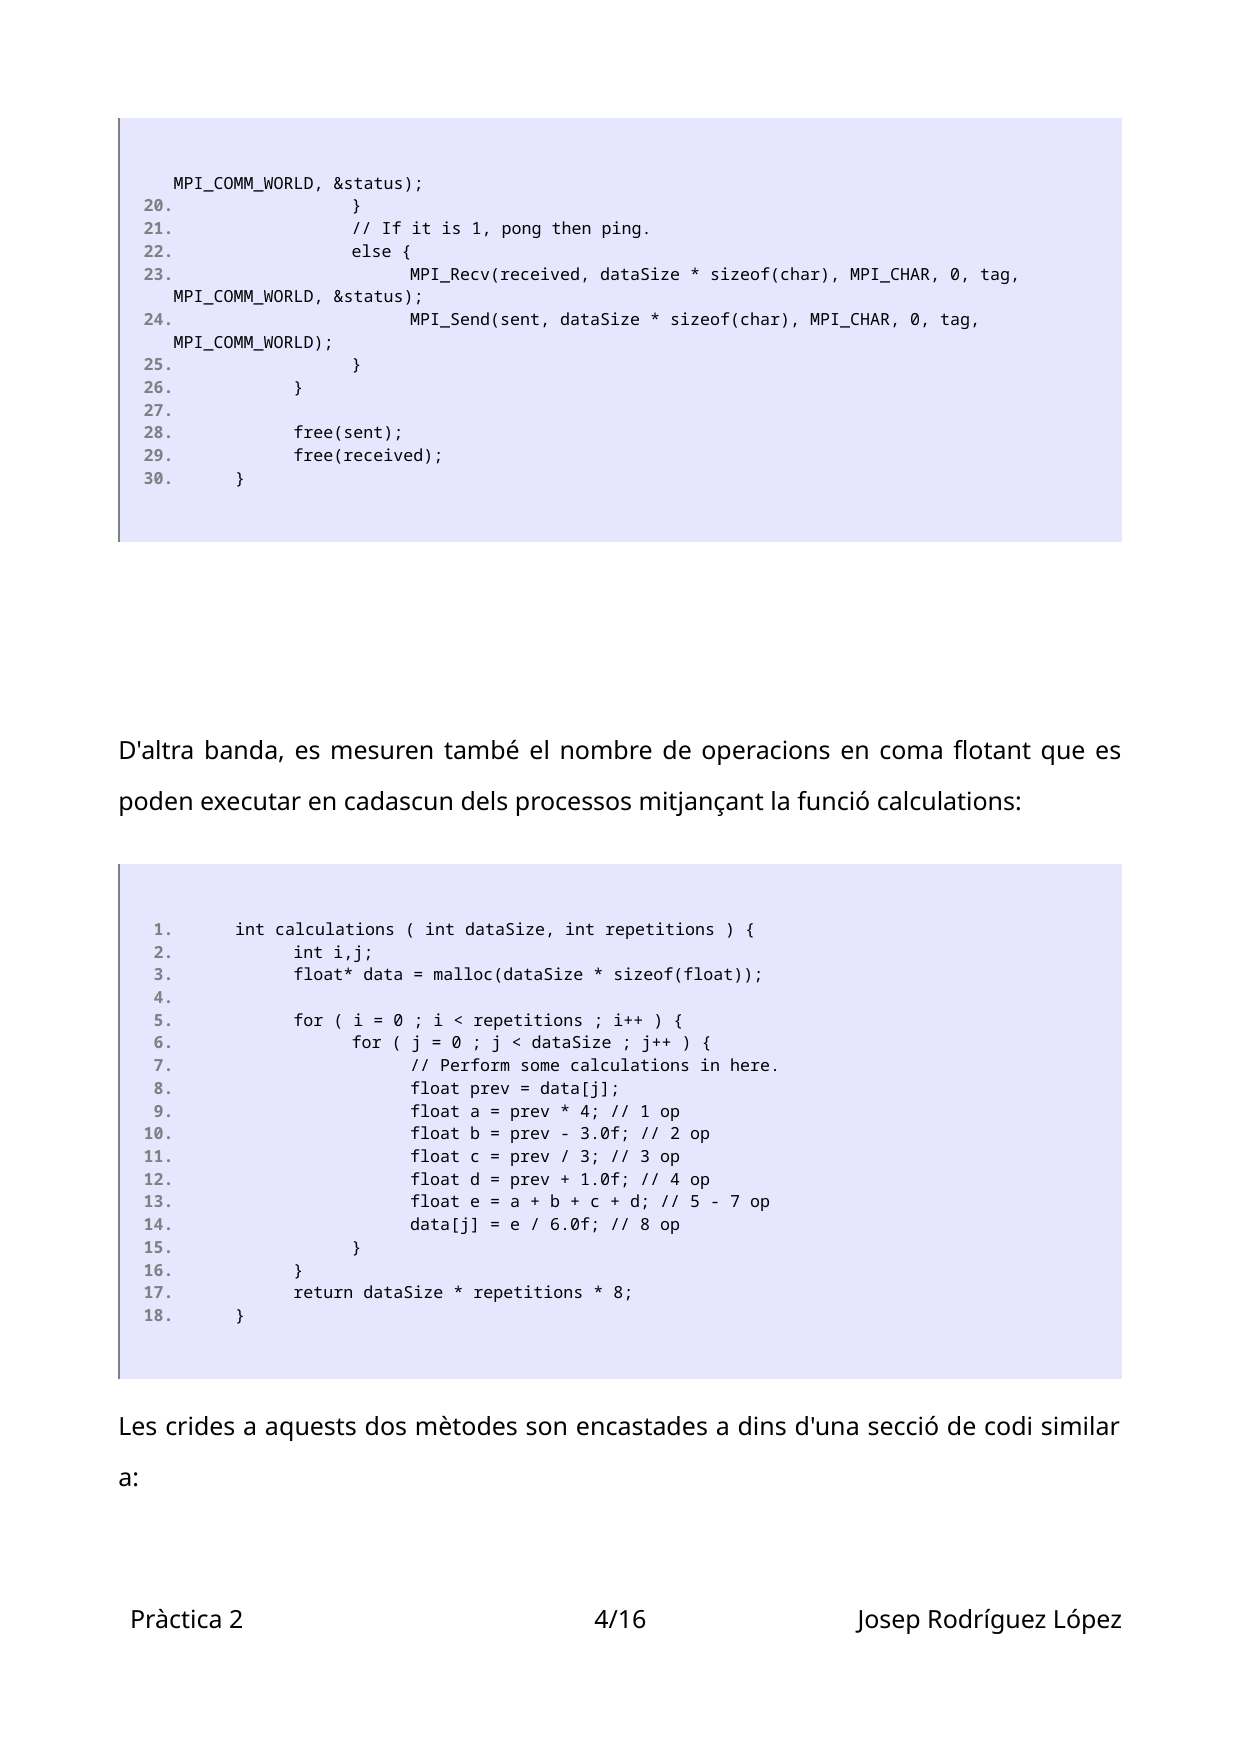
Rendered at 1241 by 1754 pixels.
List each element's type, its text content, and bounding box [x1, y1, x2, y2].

list free(received); [120, 444, 1122, 466]
list free(sent); [120, 421, 1122, 444]
list } [120, 466, 1122, 542]
text Les crides a aquests dos mètodes son encastades a dins d'una secció de codi similar a: [118, 1409, 1122, 1494]
list int i,j; [120, 940, 1122, 963]
list } [120, 1235, 1122, 1258]
list MPI_Send(sent, dataSize * sizeof(char), MPI_CHAR, 0, tag, MPI_COMM_WORLD); [120, 307, 1122, 353]
list float c = prev / 3; // 3 op [120, 1144, 1122, 1167]
list float* data = malloc(dataSize * sizeof(float)); [120, 963, 1122, 986]
list MPI_COMM_WORLD, &status); [120, 118, 1122, 194]
list // Perform some calculations in here. [120, 1054, 1122, 1076]
list return dataSize * repetitions * 8; [120, 1281, 1122, 1303]
list float d = prev + 1.0f; // 4 op [120, 1167, 1122, 1190]
list for ( i = 0 ; i < repetitions ; i++ ) { [120, 1008, 1122, 1031]
list } [120, 194, 1122, 217]
text D'altra banda, es mesuren també el nombre de operacions en coma flotant que es poden executar en cadascun dels processos mitjançant la funció calculations: [118, 733, 1122, 818]
list data[j] = e / 6.0f; // 8 op [120, 1213, 1122, 1235]
list float b = prev - 3.0f; // 2 op [120, 1122, 1122, 1144]
list int calculations ( int dataSize, int repetitions ) { [120, 864, 1122, 940]
list } [120, 1258, 1122, 1281]
list float prev = data[j]; [120, 1076, 1122, 1099]
list else { [120, 239, 1122, 262]
list // If it is 1, pong then ping. [120, 217, 1122, 239]
list float e = a + b + c + d; // 5 - 7 op [120, 1190, 1122, 1213]
list float a = prev * 4; // 1 op [120, 1099, 1122, 1122]
list } [120, 376, 1122, 398]
list } [120, 353, 1122, 376]
list MPI_Recv(received, dataSize * sizeof(char), MPI_CHAR, 0, tag, MPI_COMM_WORLD, &status); [120, 262, 1122, 307]
list for ( j = 0 ; j < dataSize ; j++ ) { [120, 1031, 1122, 1054]
list } [120, 1303, 1122, 1379]
